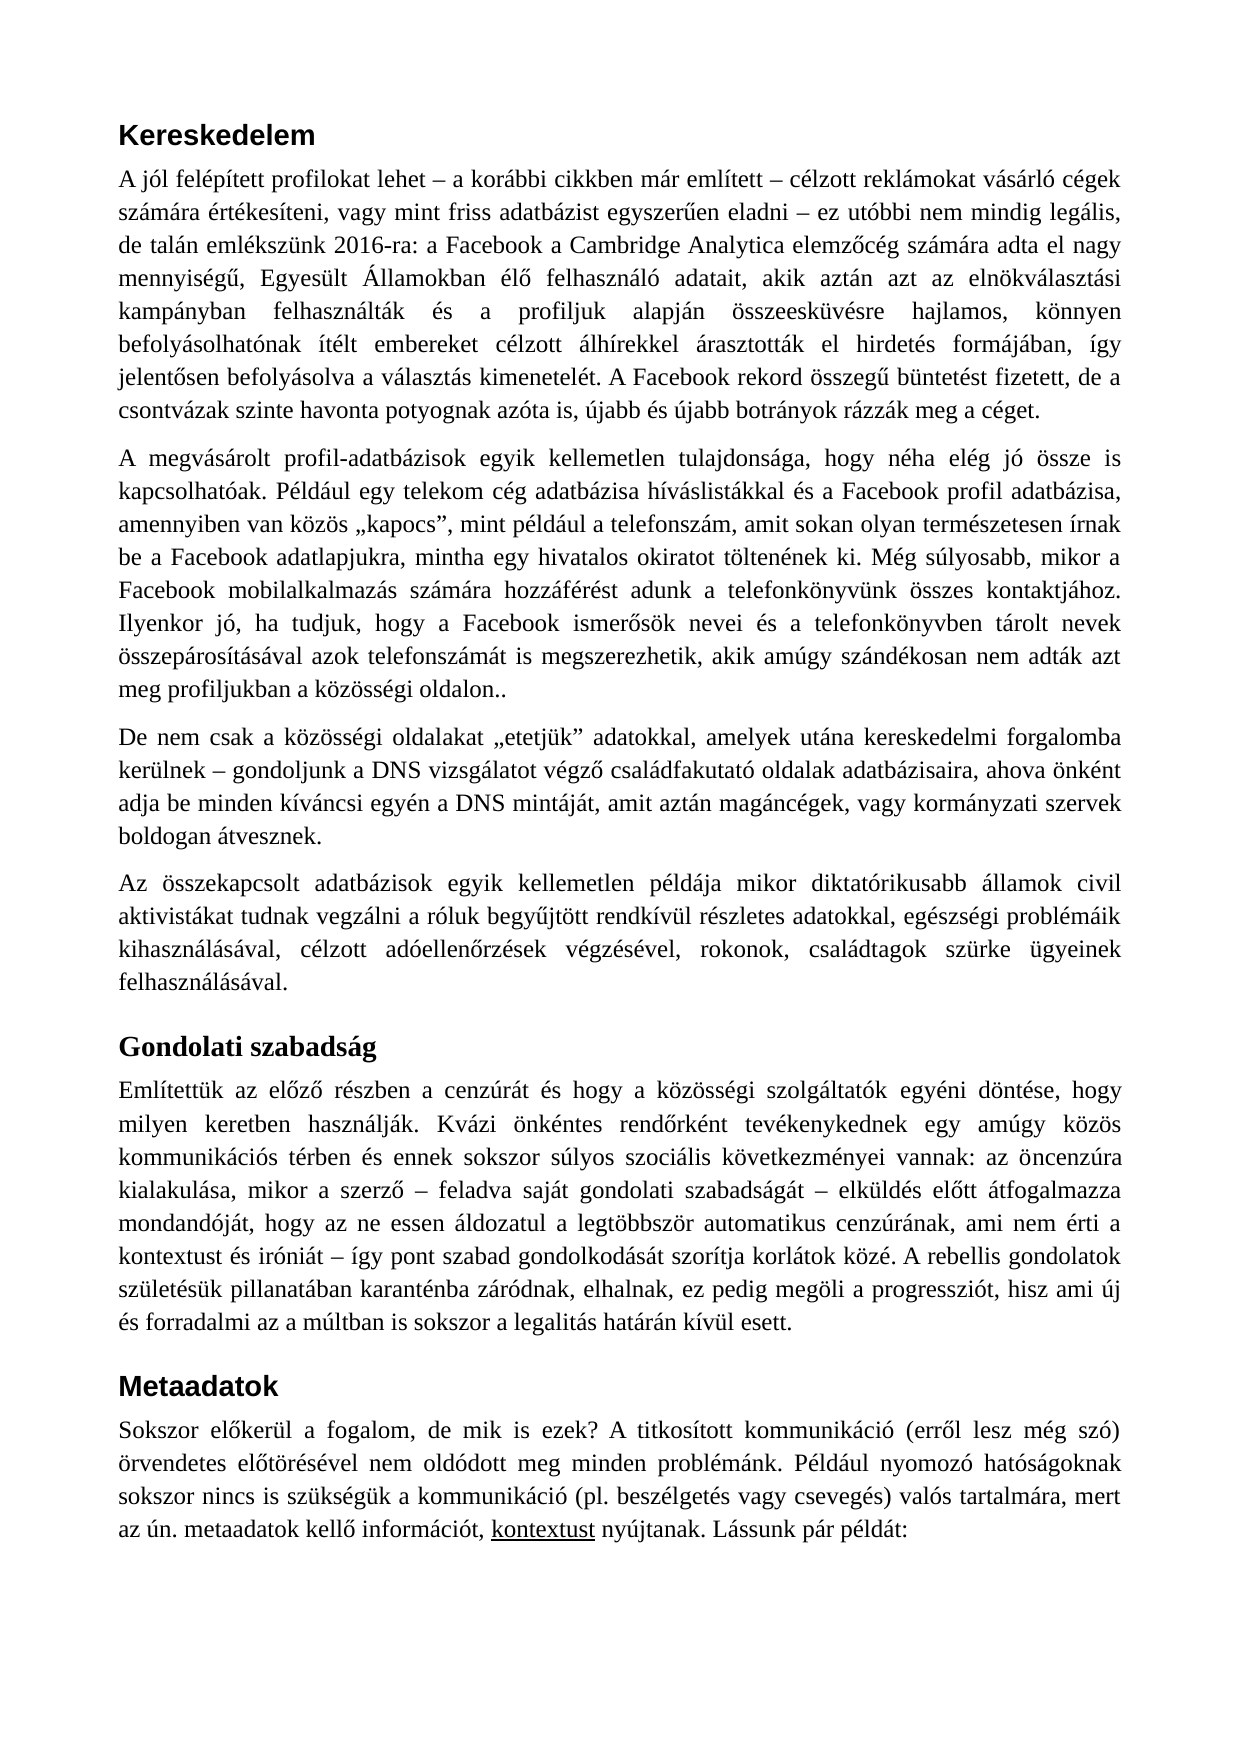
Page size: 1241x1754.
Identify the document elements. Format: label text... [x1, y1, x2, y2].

text De nem csak a közösségi oldalakat „etetjük” adatokkal, amelyek utána kereskedelmi forgalomba kerülnek – gondoljunk a DNS vizsgálatot végző családfakutató oldalak adatbázisaira, ahova önként adja be minden kíváncsi egyén a DNS mintáját, amit aztán magáncégek, vagy kormányzati szervek boldogan átvesznek. [118, 722, 1122, 849]
subtitle Metaadatok [118, 1369, 1122, 1402]
text A jól felépített profilokat lehet – a korábbi cikkben már említett – célzott reklámokat vásárló cégek számára értékesíteni, vagy mint friss adatbázist egyszerűen eladni – ez utóbbi nem mindig legális, de talán emlékszünk 2016-ra: a Facebook a Cambridge Analytica elemzőcég számára adta el nagy mennyiségű, Egyesült Államokban élő felhasználó adatait, akik aztán azt az elnökválasztási kampányban felhasználták és a profiljuk alapján összeesküvésre hajlamos, könnyen befolyásolhatónak ítélt embereket célzott álhírekkel árasztották el hirdetés formájában, így jelentősen befolyásolva a választás kimenetelét. A Facebook rekord összegű büntetést fizetett, de a csontvázak szinte havonta potyognak azóta is, újabb és újabb botrányok rázzák meg a céget. [118, 164, 1122, 424]
text Sokszor előkerül a fogalom, de mik is ezek? A titkosított kommunikáció (erről lesz még szó) örvendetes előtörésével nem oldódott meg minden problémánk. Például nyomozó hatóságoknak sokszor nincs is szükségük a kommunikáció (pl. beszélgetés vagy csevegés) valós tartalmára, mert az ún. metaadatok kellő információt, kontextust nyújtanak. Lássunk pár példát: [118, 1415, 1122, 1543]
text Említettük az előző részben a cenzúrát és hogy a közösségi szolgáltatók egyéni döntése, hogy milyen keretben használják. Kvázi önkéntes rendőrként tevékenykednek egy amúgy közös kommunikációs térben és ennek sokszor súlyos szociális következményei vannak: az öncenzúra kialakulása, mikor a szerző – feladva saját gondolati szabadságát – elküldés előtt átfogalmazza mondandóját, hogy az ne essen áldozatul a legtöbbször automatikus cenzúrának, ami nem érti a kontextust és iróniát – így pont szabad gondolkodását szorítja korlátok közé. A rebellis gondolatok születésük pillanatában karanténba záródnak, elhalnak, ez pedig megöli a progressziót, hisz ami új és forradalmi az a múltban is sokszor a legalitás határán kívül esett. [118, 1076, 1122, 1336]
text Az összekapcsolt adatbázisok egyik kellemetlen példája mikor diktatórikusabb államok civil aktivistákat tudnak vegzálni a róluk begyűjtött rendkívül részletes adatokkal, egészségi problémáik kihasználásával, célzott adóellenőrzések végzésével, rokonok, családtagok szürke ügyeinek felhasználásával. [118, 868, 1122, 996]
subtitle Kereskedelem [118, 118, 1122, 152]
subtitle Gondolati szabadság [118, 1029, 1122, 1063]
text A megvásárolt profil-adatbázisok egyik kellemetlen tulajdonsága, hogy néha elég jó össze is kapcsolhatóak. Például egy telekom cég adatbázisa híváslistákkal és a Facebook profil adatbázisa, amennyiben van közös „kapocs”, mint például a telefonszám, amit sokan olyan természetesen írnak be a Facebook adatlapjukra, mintha egy hivatalos okiratot töltenének ki. Még súlyosabb, mikor a Facebook mobilalkalmazás számára hozzáférést adunk a telefonkönyvünk összes kontaktjához. Ilyenkor jó, ha tudjuk, hogy a Facebook ismerősök nevei és a telefonkönyvben tárolt nevek összepárosításával azok telefonszámát is megszerezhetik, akik amúgy szándékosan nem adták azt meg profiljukban a közösségi oldalon.. [118, 443, 1122, 703]
